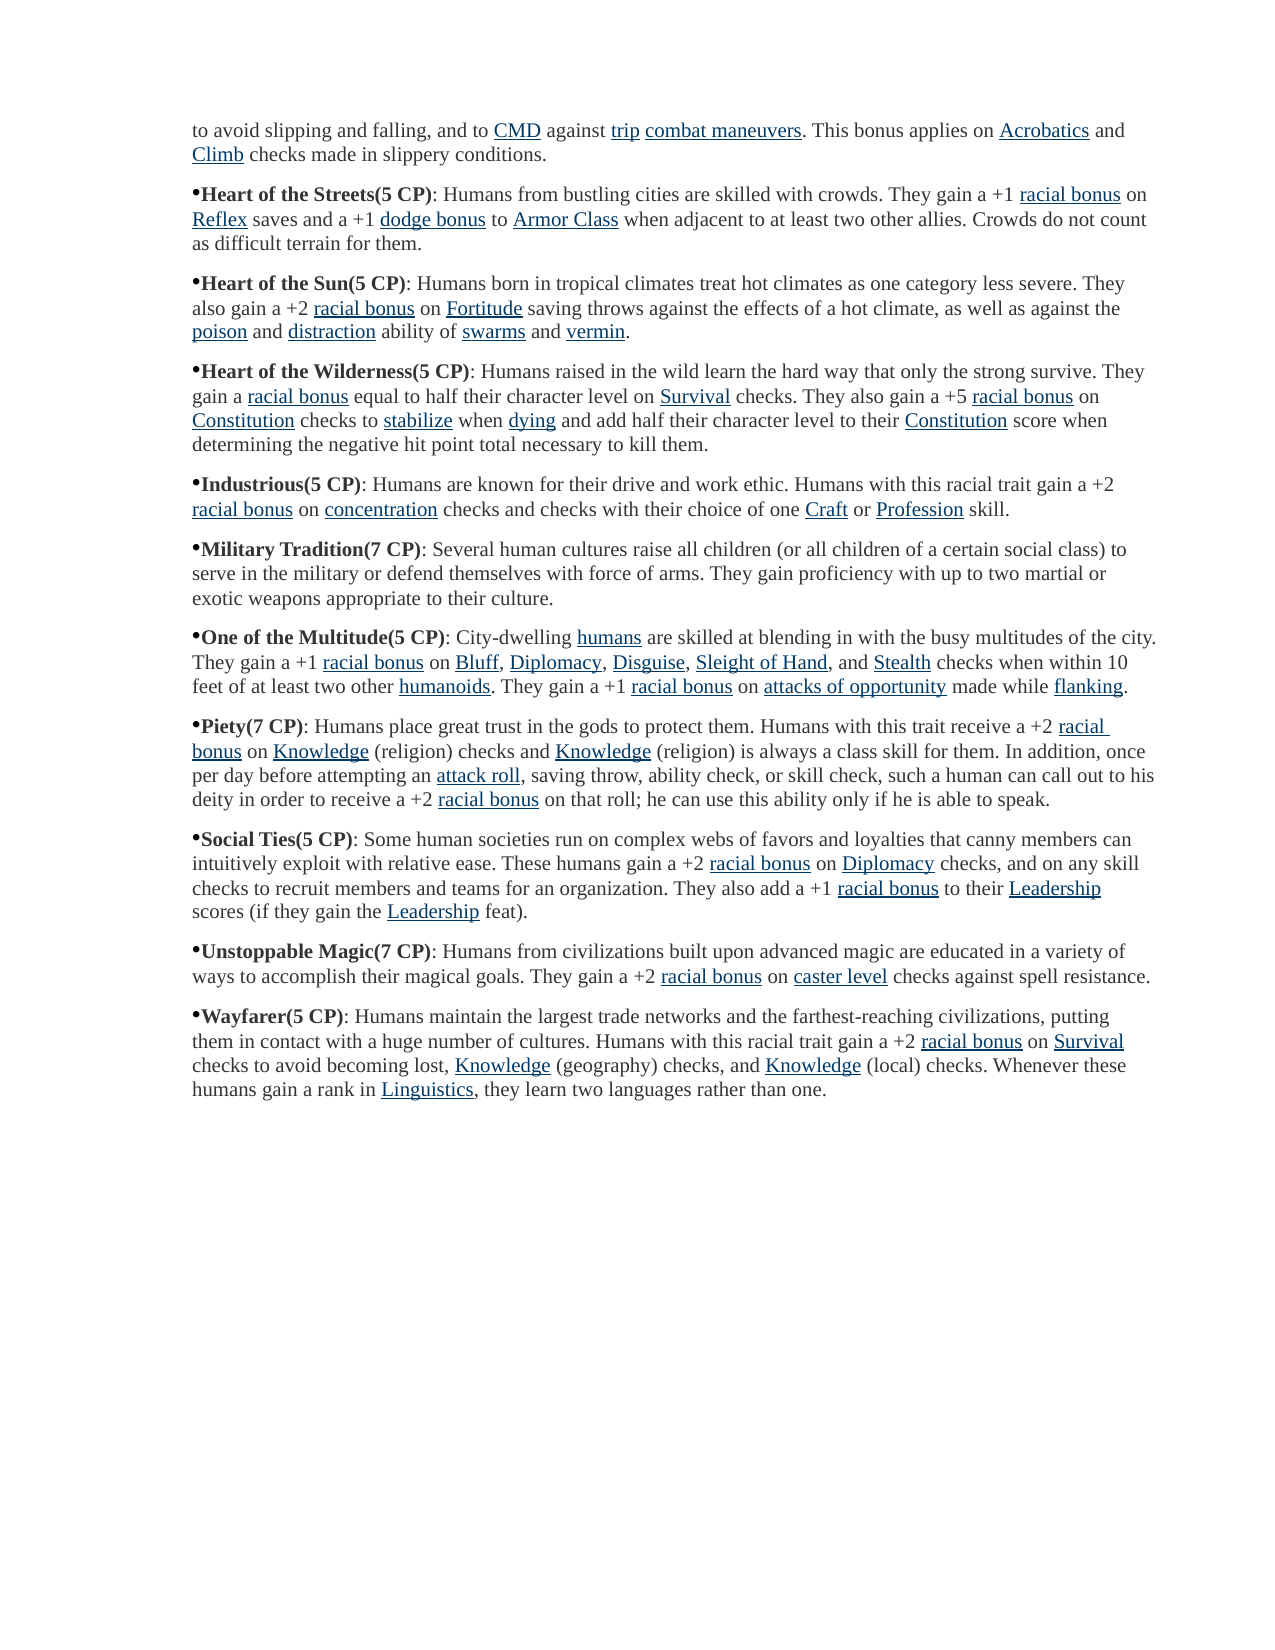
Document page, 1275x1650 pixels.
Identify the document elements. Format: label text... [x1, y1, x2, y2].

list to avoid slipping and falling, and to CMD against trip combat maneuvers. This bonus applies on Acrobatics and Climb checks made in slippery conditions. [118, 118, 1157, 166]
list Unstoppable Magic(7 CP): Humans from civilizations built upon advanced magic are educated in a variety of ways to accomplish their magical goals. They gain a +2 racial bonus on caster level checks against spell resistance. [118, 939, 1157, 988]
list Heart of the Streets(5 CP): Humans from bustling cities are skilled with crowds. They gain a +1 racial bonus on Reflex saves and a +1 dodge bonus to Armor Class when adjacent to at least two other allies. Crowds do not count as difficult terrain for them. [118, 182, 1157, 255]
list Military Tradition(7 CP): Several human cultures raise all children (or all children of a certain social class) to serve in the military or defend themselves with force of arms. They gain proficiency with up to two martial or exotic weapons appropriate to their culture. [118, 536, 1157, 609]
list Wayfarer(5 CP): Humans maintain the largest trade networks and the farthest-reaching civilizations, putting them in contact with a huge number of cultures. Humans with this racial trait gain a +2 racial bonus on Survival checks to avoid becoming lost, Knowledge (geography) checks, and Knowledge (local) checks. Whenever these humans gain a rank in Linguistics, they learn two languages rather than one. [118, 1004, 1157, 1101]
list Heart of the Wilderness(5 CP): Humans raised in the wild learn the hard way that only the strong survive. They gain a racial bonus equal to half their character level on Survival checks. They also gain a +5 racial bonus on Constitution checks to stabilize when dying and add half their character level to their Constitution score when determining the negative hit point total necessary to kill them. [118, 359, 1157, 456]
list Social Ties(5 CP): Some human societies run on complex webs of favors and loyalties that canny members can intuitively exploit with relative ease. These humans gain a +2 racial bonus on Diplomacy checks, and on any skill checks to recruit members and teams for an organization. They also add a +1 racial bonus to their Leadership scores (if they gain the Leadership feat). [118, 826, 1157, 923]
list One of the Multitude(5 CP): City-dwelling humans are skilled at blending in with the busy multitudes of the city. They gain a +1 racial bonus on Bluff, Diplomacy, Disguise, Sleight of Hand, and Stealth checks when within 10 feet of at least two other humanoids. They gain a +1 racial bonus on attacks of opportunity made while flanking. [118, 625, 1157, 698]
list Industrious(5 CP): Humans are known for their drive and work ethic. Humans with this racial trait gain a +2 racial bonus on concentration checks and checks with their choice of one Craft or Profession skill. [118, 472, 1157, 521]
list Piety(7 CP): Humans place great trust in the gods to protect them. Humans with this trait receive a +2 racial bonus on Knowledge (religion) checks and Knowledge (religion) is always a class skill for them. In addition, once per day before attempting an attack roll, saving throw, ability check, or skill check, such a human can call out to his deity in order to receive a +2 racial bonus on that roll; he can use this ability only if he is able to speak. [118, 714, 1157, 811]
list Heart of the Sun(5 CP): Humans born in tropical climates treat hot climates as one category less severe. They also gain a +2 racial bonus on Fortitude saving throws against the effects of a hot climate, as well as against the poison and distraction ability of swarms and vermin. [118, 271, 1157, 343]
